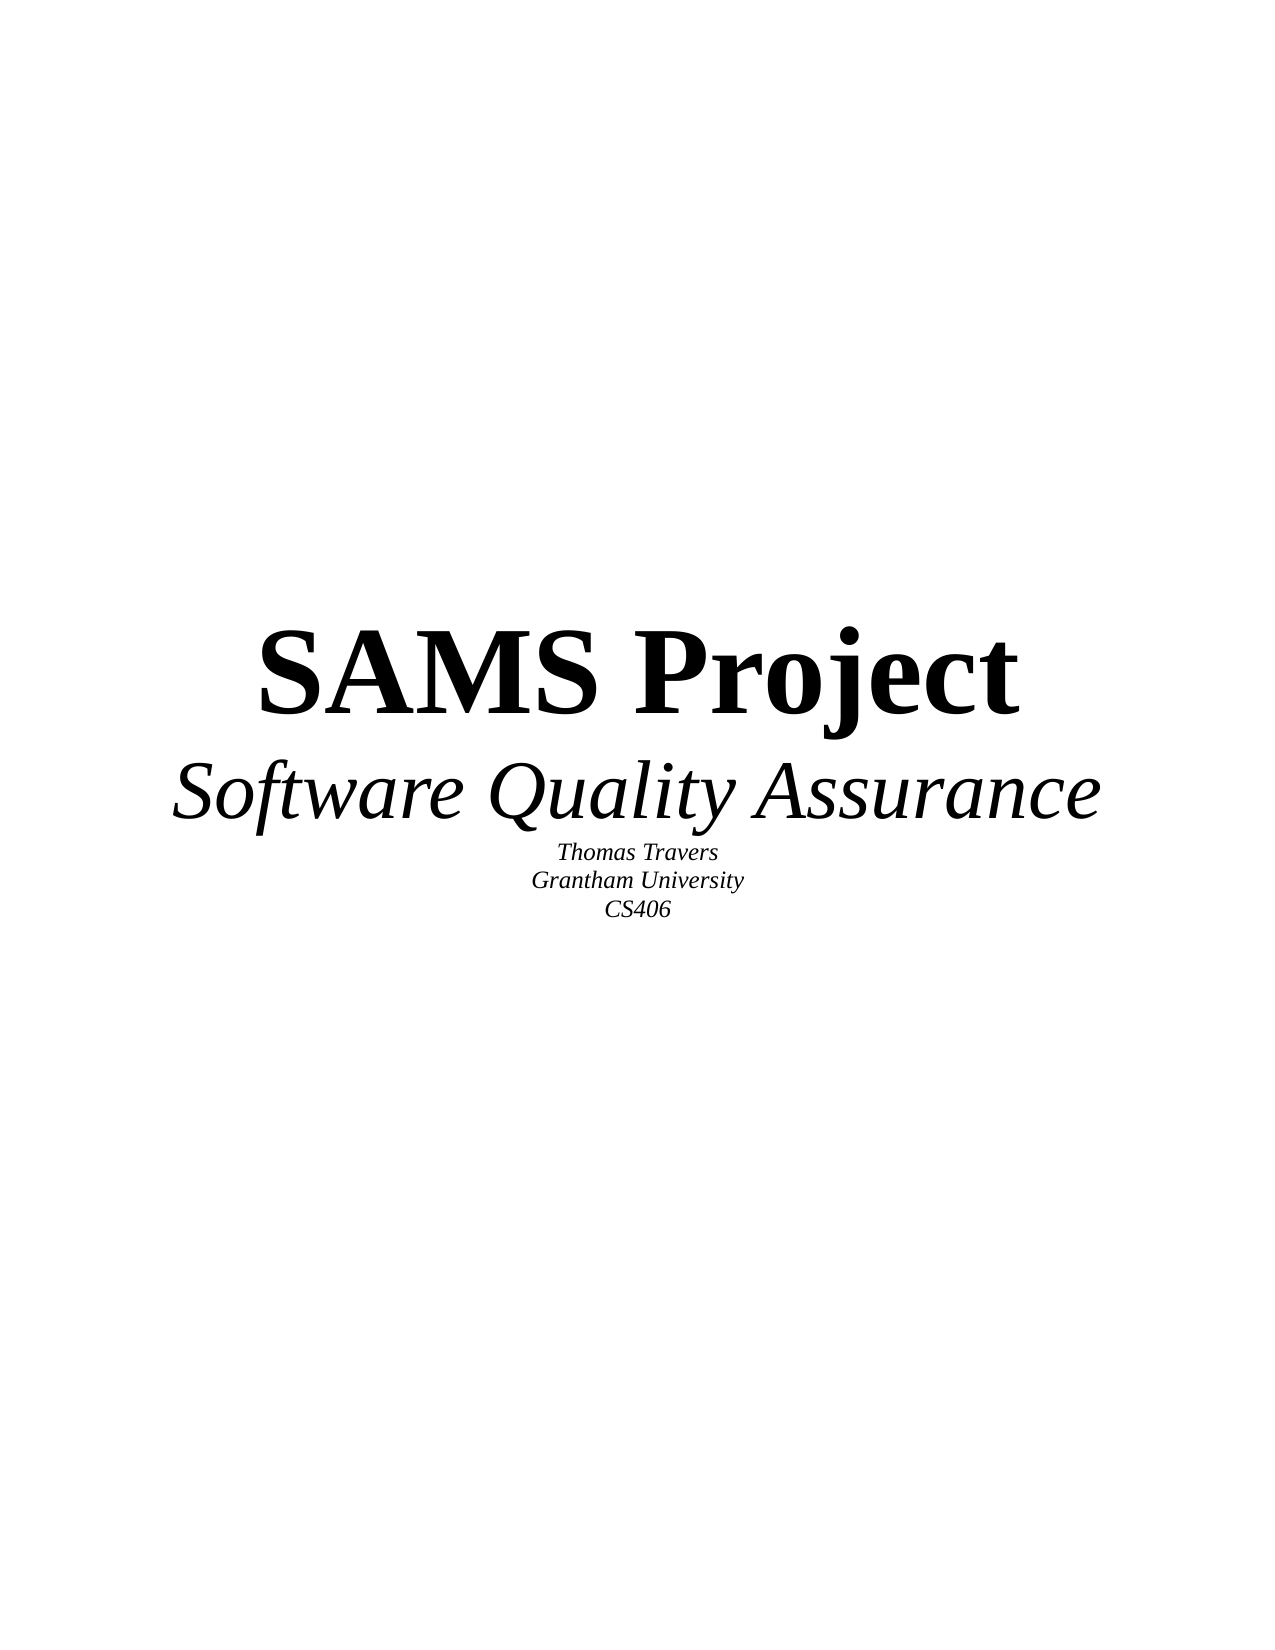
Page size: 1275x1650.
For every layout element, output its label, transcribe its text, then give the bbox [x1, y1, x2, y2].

text Software Quality Assurance [118, 741, 1157, 837]
text Grantham University [118, 866, 1157, 894]
text CS406 [118, 894, 1157, 923]
text SAMS Project [118, 597, 1157, 741]
text Thomas Travers [118, 837, 1157, 866]
